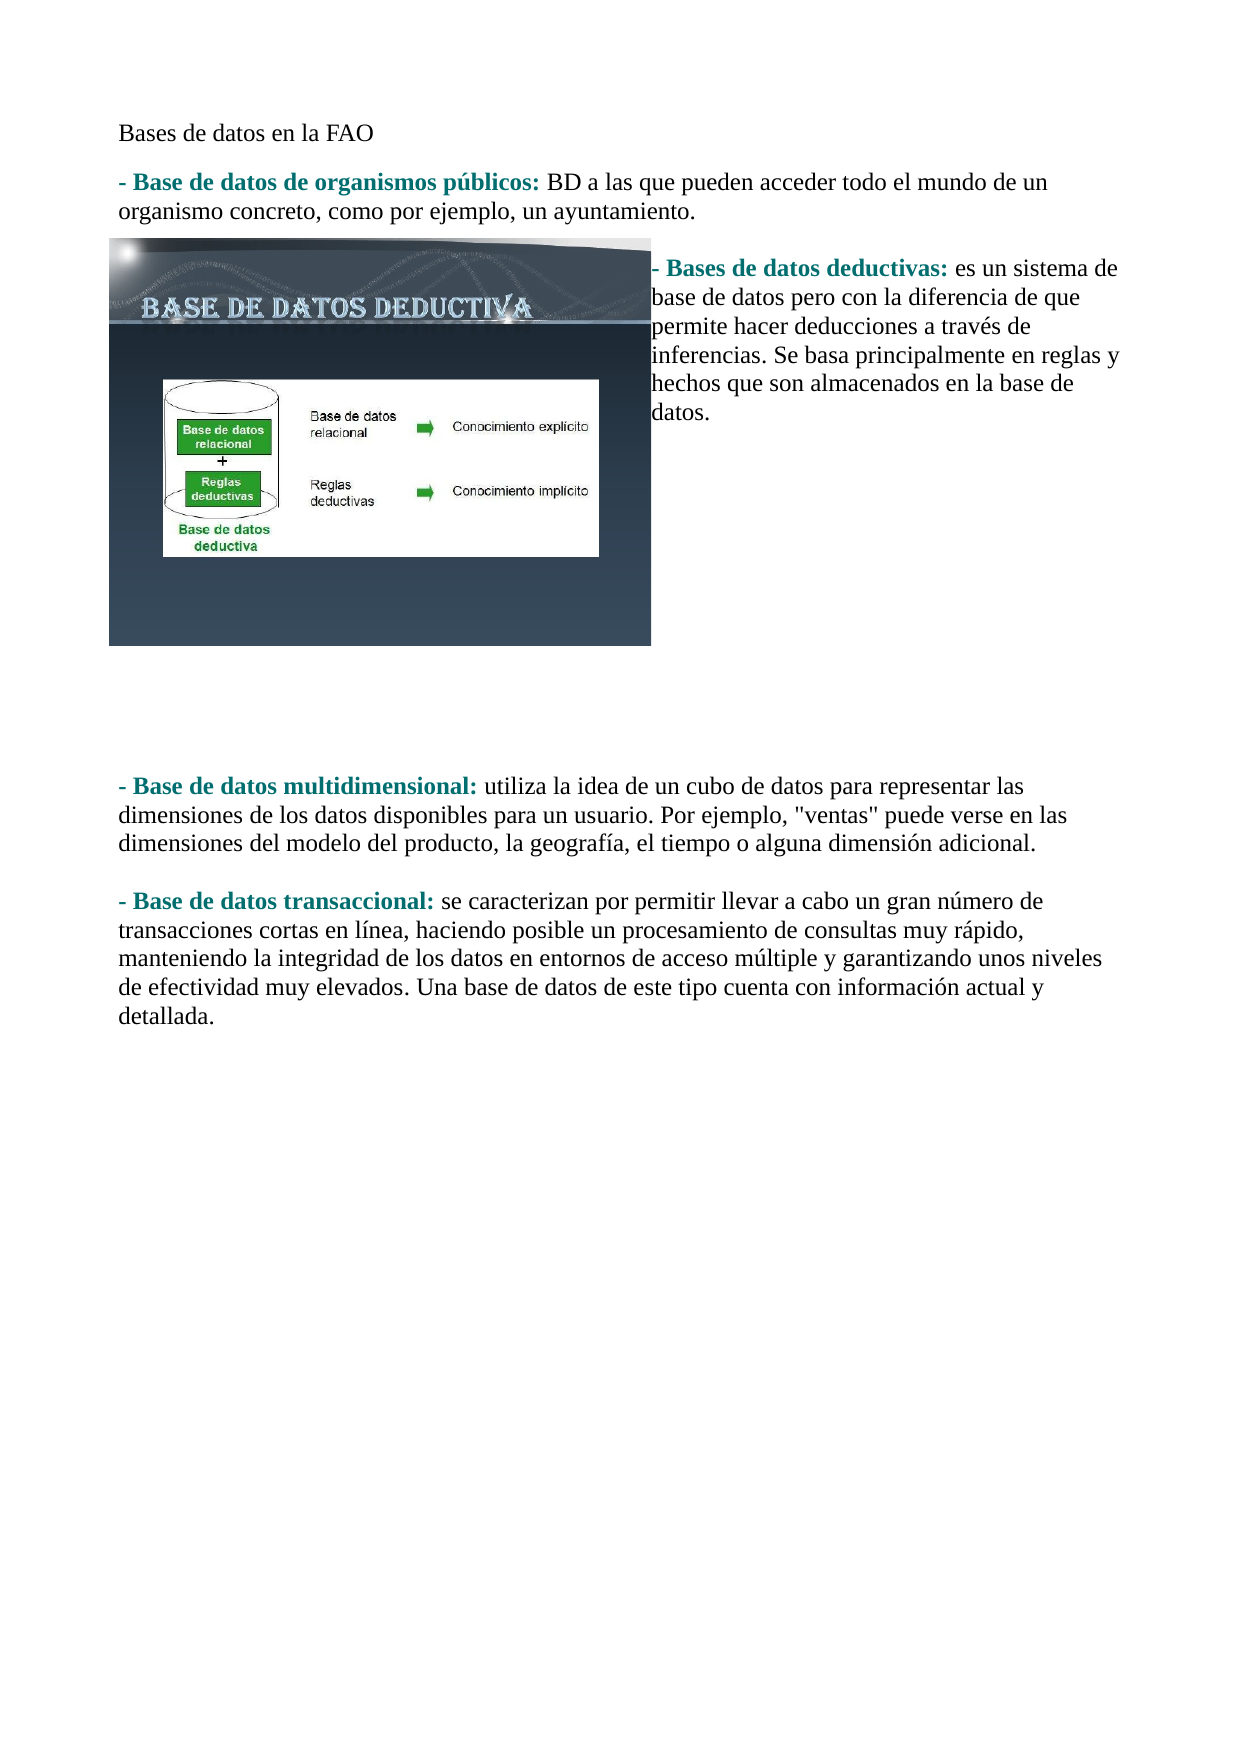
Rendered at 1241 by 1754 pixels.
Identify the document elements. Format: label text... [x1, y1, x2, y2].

text - Base de datos multidimensional: utiliza la idea de un cubo de datos para representar las dimensiones de los datos disponibles para un usuario. Por ejemplo, "ventas" puede verse en las dimensiones del modelo del producto, la geografía, el tiempo o alguna dimensión adicional. [118, 771, 1122, 857]
picture [109, 238, 652, 646]
text - Base de datos de organismos públicos: BD a las que pueden acceder todo el mundo de un organismo concreto, como por ejemplo, un ayuntamiento. [118, 167, 1122, 225]
text - Base de datos transaccional: se caracterizan por permitir llevar a cabo un gran número de transacciones cortas en línea, haciendo posible un procesamiento de consultas muy rápido, manteniendo la integridad de los datos en entornos de acceso múltiple y garantizando unos niveles de efectividad muy elevados. Una base de datos de este tipo cuenta con información actual y detallada. [118, 886, 1122, 1030]
text - Bases de datos deductivas: es un sistema de base de datos pero con la diferencia de que permite hacer deducciones a través de inferencias. Se basa principalmente en reglas y hechos que son almacenados en la base de datos. [652, 253, 1122, 426]
text Bases de datos en la FAO [118, 118, 1122, 147]
